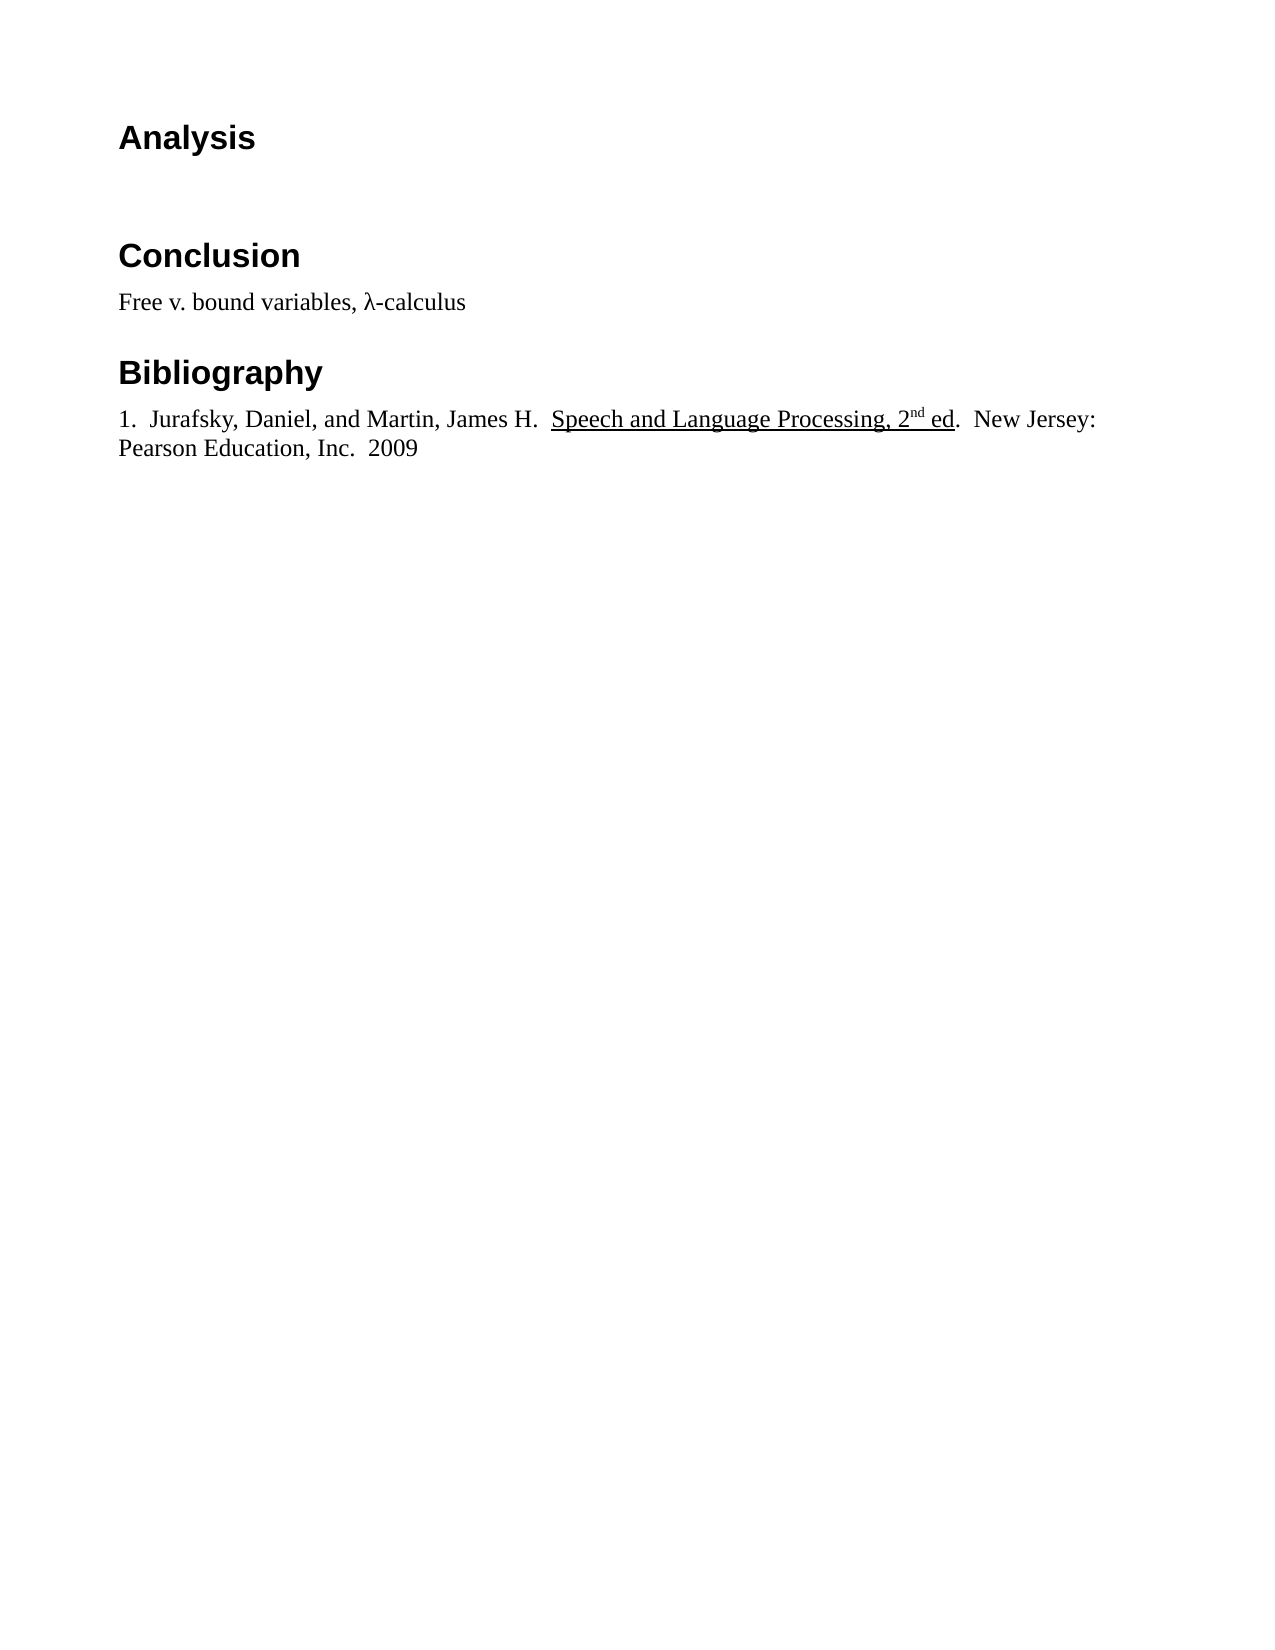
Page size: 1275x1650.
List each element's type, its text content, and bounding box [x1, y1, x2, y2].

subtitle Conclusion [118, 236, 1157, 274]
subtitle Analysis [118, 118, 1157, 157]
text Free v. bound variables, λ-calculus [118, 287, 1157, 315]
text 1. Jurafsky, Daniel, and Martin, James H. Speech and Language Processing, 2nd ed. New Jersey: Pearson Education, Inc. 2009 [118, 404, 1157, 462]
subtitle Bibliography [118, 353, 1157, 392]
